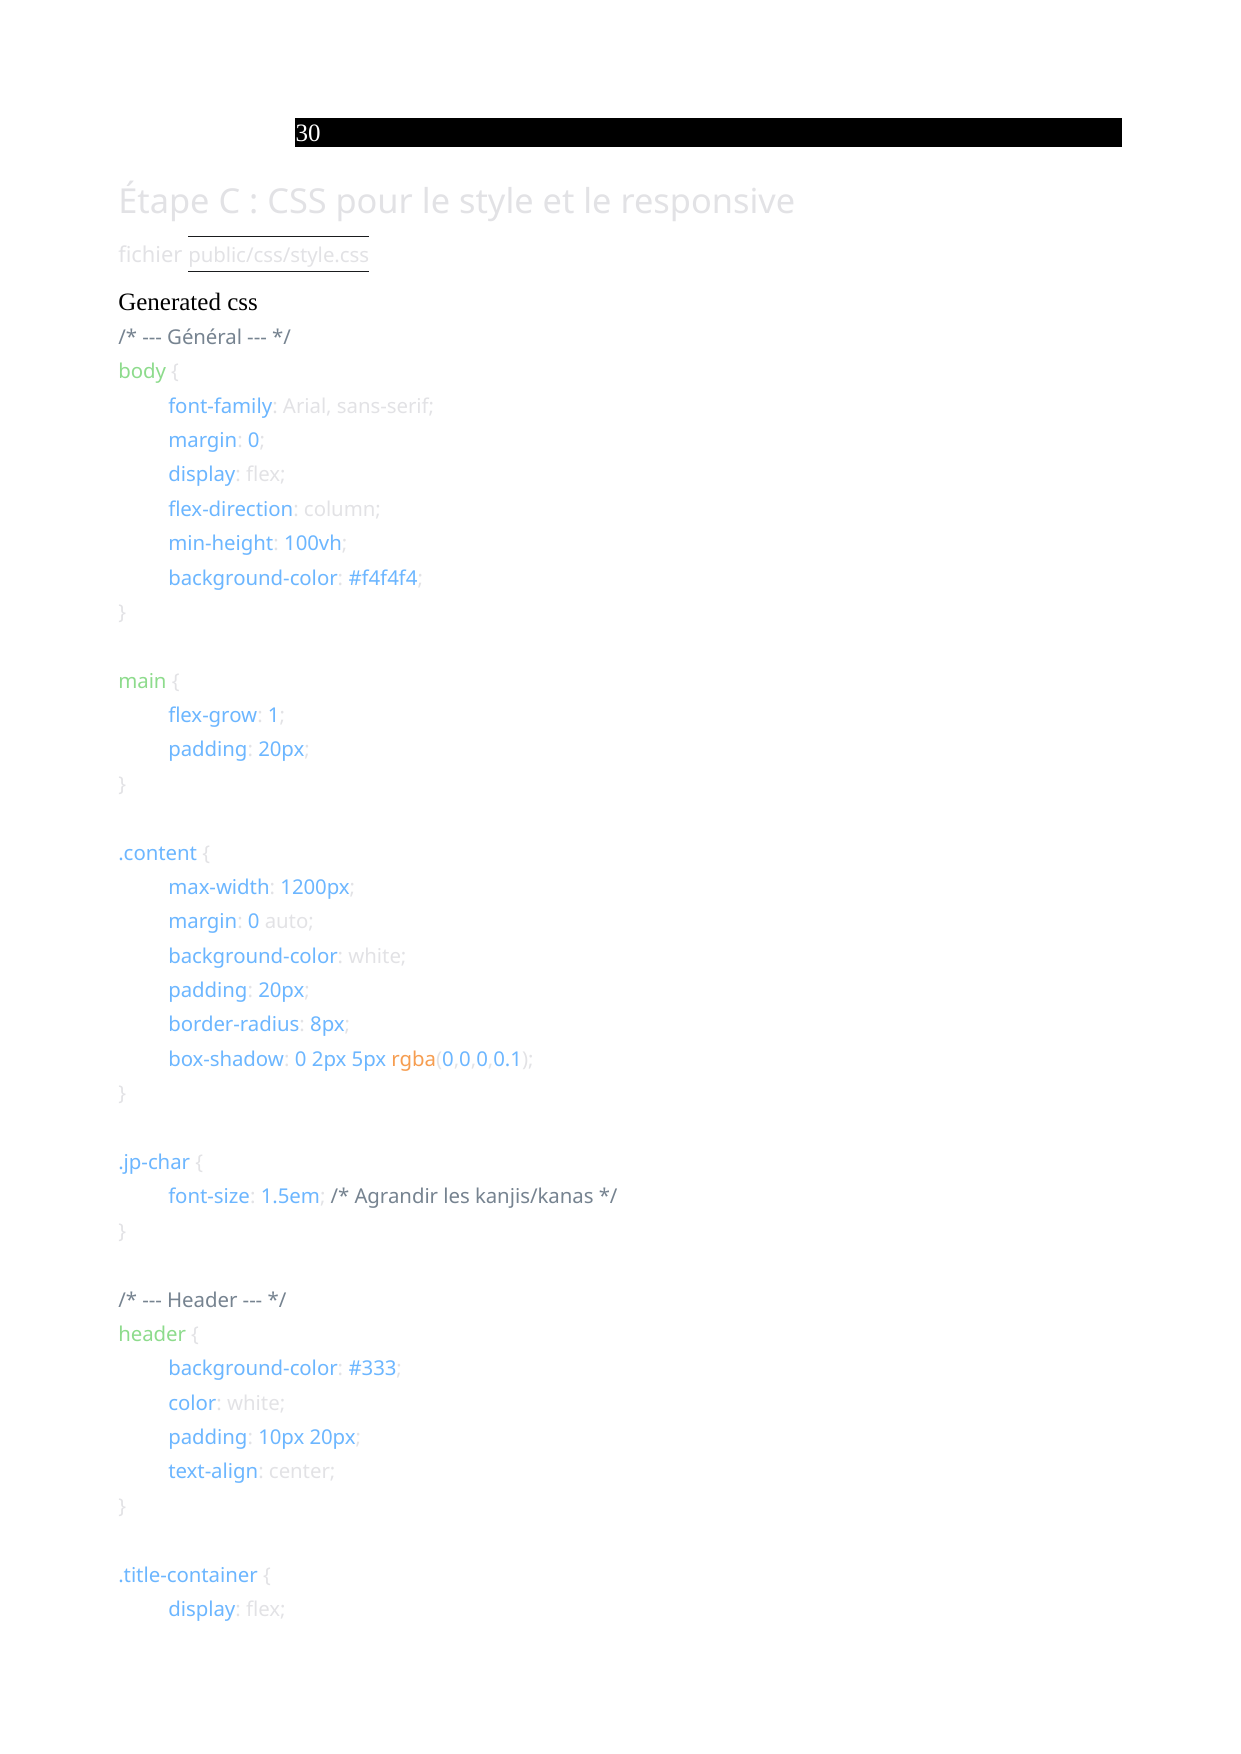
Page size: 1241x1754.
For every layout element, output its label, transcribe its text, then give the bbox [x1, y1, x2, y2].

text box-shadow: 0 2px 5px rgba(0,0,0,0.1); [118, 1038, 1122, 1072]
text /* --- Header --- */ [118, 1279, 1122, 1313]
text margin: 0 auto; [118, 901, 1122, 935]
text text-align: center; [118, 1451, 1122, 1485]
text color: white; [118, 1382, 1122, 1416]
text flex-grow: 1; [118, 694, 1122, 729]
text main { [118, 660, 1122, 694]
text min-height: 100vh; [118, 522, 1122, 557]
text .title-container { [118, 1554, 1122, 1588]
text Generated css [118, 285, 1122, 316]
text background-color: #333; [118, 1347, 1122, 1382]
text margin: 0; [118, 419, 1122, 454]
text header { [118, 1313, 1122, 1347]
subtitle Étape C : CSS pour le style et le responsive [118, 176, 1122, 223]
text display: flex; [118, 1588, 1122, 1622]
text } [118, 763, 1122, 797]
text } [118, 591, 1122, 626]
text background-color: white; [118, 935, 1122, 969]
text } [118, 1485, 1122, 1519]
text padding: 20px; [118, 969, 1122, 1004]
text .jp-char { [118, 1141, 1122, 1176]
text background-color: #f4f4f4; [118, 557, 1122, 591]
text padding: 20px; [118, 729, 1122, 763]
text max-width: 1200px; [118, 866, 1122, 901]
text flex-direction: column; [118, 488, 1122, 522]
text font-family: Arial, sans-serif; [118, 385, 1122, 419]
subtitle fichier public/css/style.css [118, 236, 1122, 272]
text border-radius: 8px; [118, 1004, 1122, 1038]
text display: flex; [118, 454, 1122, 488]
text font-size: 1.5em; /* Agrandir les kanjis/kanas */ [118, 1176, 1122, 1210]
text /* --- Général --- */ [118, 316, 1122, 351]
text body { [118, 351, 1122, 385]
text .content { [118, 832, 1122, 866]
text } [118, 1210, 1122, 1244]
text padding: 10px 20px; [118, 1416, 1122, 1451]
text } [118, 1072, 1122, 1107]
